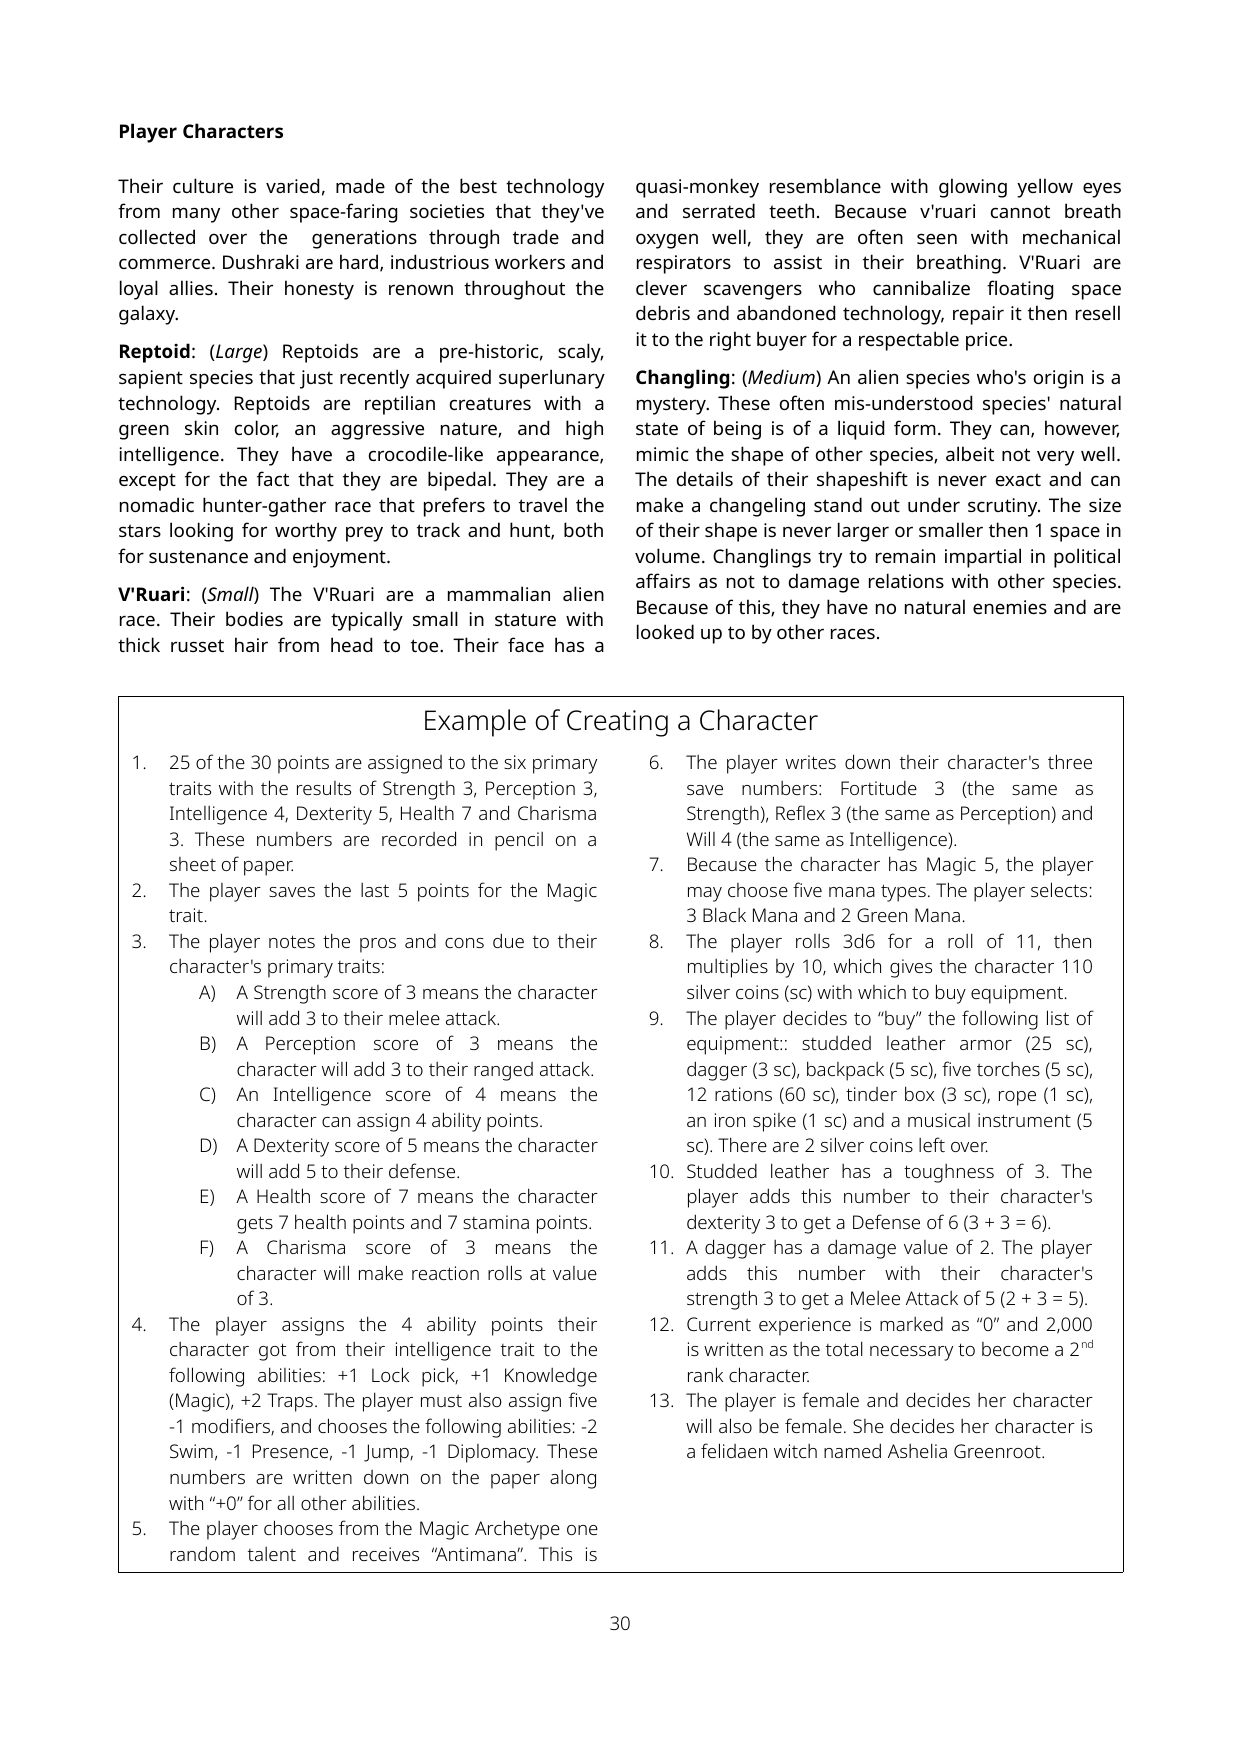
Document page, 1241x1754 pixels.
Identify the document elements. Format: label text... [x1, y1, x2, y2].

text Their culture is varied, made of the best technology from many other space-faring societies that they've collected over the generations through trade and commerce. Dushraki are hard, industrious workers and loyal allies. Their honesty is renown throughout the galaxy. [118, 173, 605, 326]
text quasi-monkey resemblance with glowing yellow eyes and serrated teeth. Because v'ruari cannot breath oxygen well, they are often seen with mechanical respirators to assist in their breathing. V'Ruari are clever scavengers who cannibalize floating space debris and abandoned technology, repair it then resell it to the right buyer for a respectable price. [635, 173, 1122, 352]
table_cell [604, 744, 635, 1572]
table_header Example of Creating a Character [119, 697, 1123, 744]
table_cell 25 of the 30 points are assigned to the six primary traits with the results of Strength 3, Perception 3, Intelligence 4, Dexterity 5, Health 7 and Charisma 3. These numbers are recorded in pencil on a sheet of paper. The player saves the last 5 points for the Magic trait. The player notes the pros and cons due to their character's primary traits: A Strength score of 3 means the character will add 3 to their melee attack. A Perception score of 3 means the character will add 3 to their ranged attack. An Intelligence score of 4 means the character can assign 4 ability points. A Dexterity score of 5 means the character will add 5 to their defense. A Health score of 7 means the character gets 7 health points and 7 stamina points. A Charisma score of 3 means the character will make reaction rolls at value of 3. The player assigns the 4 ability points their character got from their intelligence trait to the following abilities: +1 Lock pick, +1 Knowledge (Magic), +2 Traps. The player must also assign five -1 modifiers, and chooses the following abilities: -2 Swim, -1 Presence, -1 Jump, -1 Diplomacy. These numbers are written down on the paper along with “+0” for all other abilities. The player chooses from the Magic Archetype one random talent and receives “Antimana”. This is [119, 744, 604, 1572]
text V'Ruari: (Small) The V'Ruari are a mammalian alien race. Their bodies are typically small in stature with thick russet hair from head to toe. Their face has a [118, 581, 605, 657]
text Reptoid: (Large) Reptoids are a pre-historic, scaly, sapient species that just recently acquired superlunary technology. Reptoids are reptilian creatures with a green skin color, an aggressive nature, and high intelligence. They have a crocodile-like appearance, except for the fact that they are bipedal. They are a nomadic hunter-gather race that prefers to travel the stars looking for worthy prey to track and hunt, both for sustenance and enjoyment. [118, 339, 605, 568]
table_cell [1099, 744, 1123, 1572]
table_cell The player writes down their character's three save numbers: Fortitude 3 (the same as Strength), Reflex 3 (the same as Perception) and Will 4 (the same as Intelligence). Because the character has Magic 5, the player may choose five mana types. The player selects: 3 Black Mana and 2 Green Mana. The player rolls 3d6 for a roll of 11, then multiplies by 10, which gives the character 110 silver coins (sc) with which to buy equipment. The player decides to “buy” the following list of equipment:: studded leather armor (25 sc), dagger (3 sc), backpack (5 sc), five torches (5 sc), 12 rations (60 sc), tinder box (3 sc), rope (1 sc), an iron spike (1 sc) and a musical instrument (5 sc). There are 2 silver coins left over. Studded leather has a toughness of 3. The player adds this number to their character's dexterity 3 to get a Defense of 6 (3 + 3 = 6). A dagger has a damage value of 2. The player adds this number with their character's strength 3 to get a Melee Attack of 5 (2 + 3 = 5). Current experience is marked as “0” and 2,000 is written as the total necessary to become a 2nd rank character. The player is female and decides her character will also be female. She decides her character is a felidaen witch named Ashelia Greenroot. [635, 744, 1099, 1572]
text Changling: (Medium) An alien species who's origin is a mystery. These often mis-understood species' natural state of being is of a liquid form. They can, however, mimic the shape of other species, albeit not very well. The details of their shapeshift is never exact and can make a changeling stand out under scrutiny. The size of their shape is never larger or smaller then 1 space in volume. Changlings try to remain impartial in political affairs as not to damage relations with other species. Because of this, they have no natural enemies and are looked up to by other races. [635, 364, 1122, 645]
